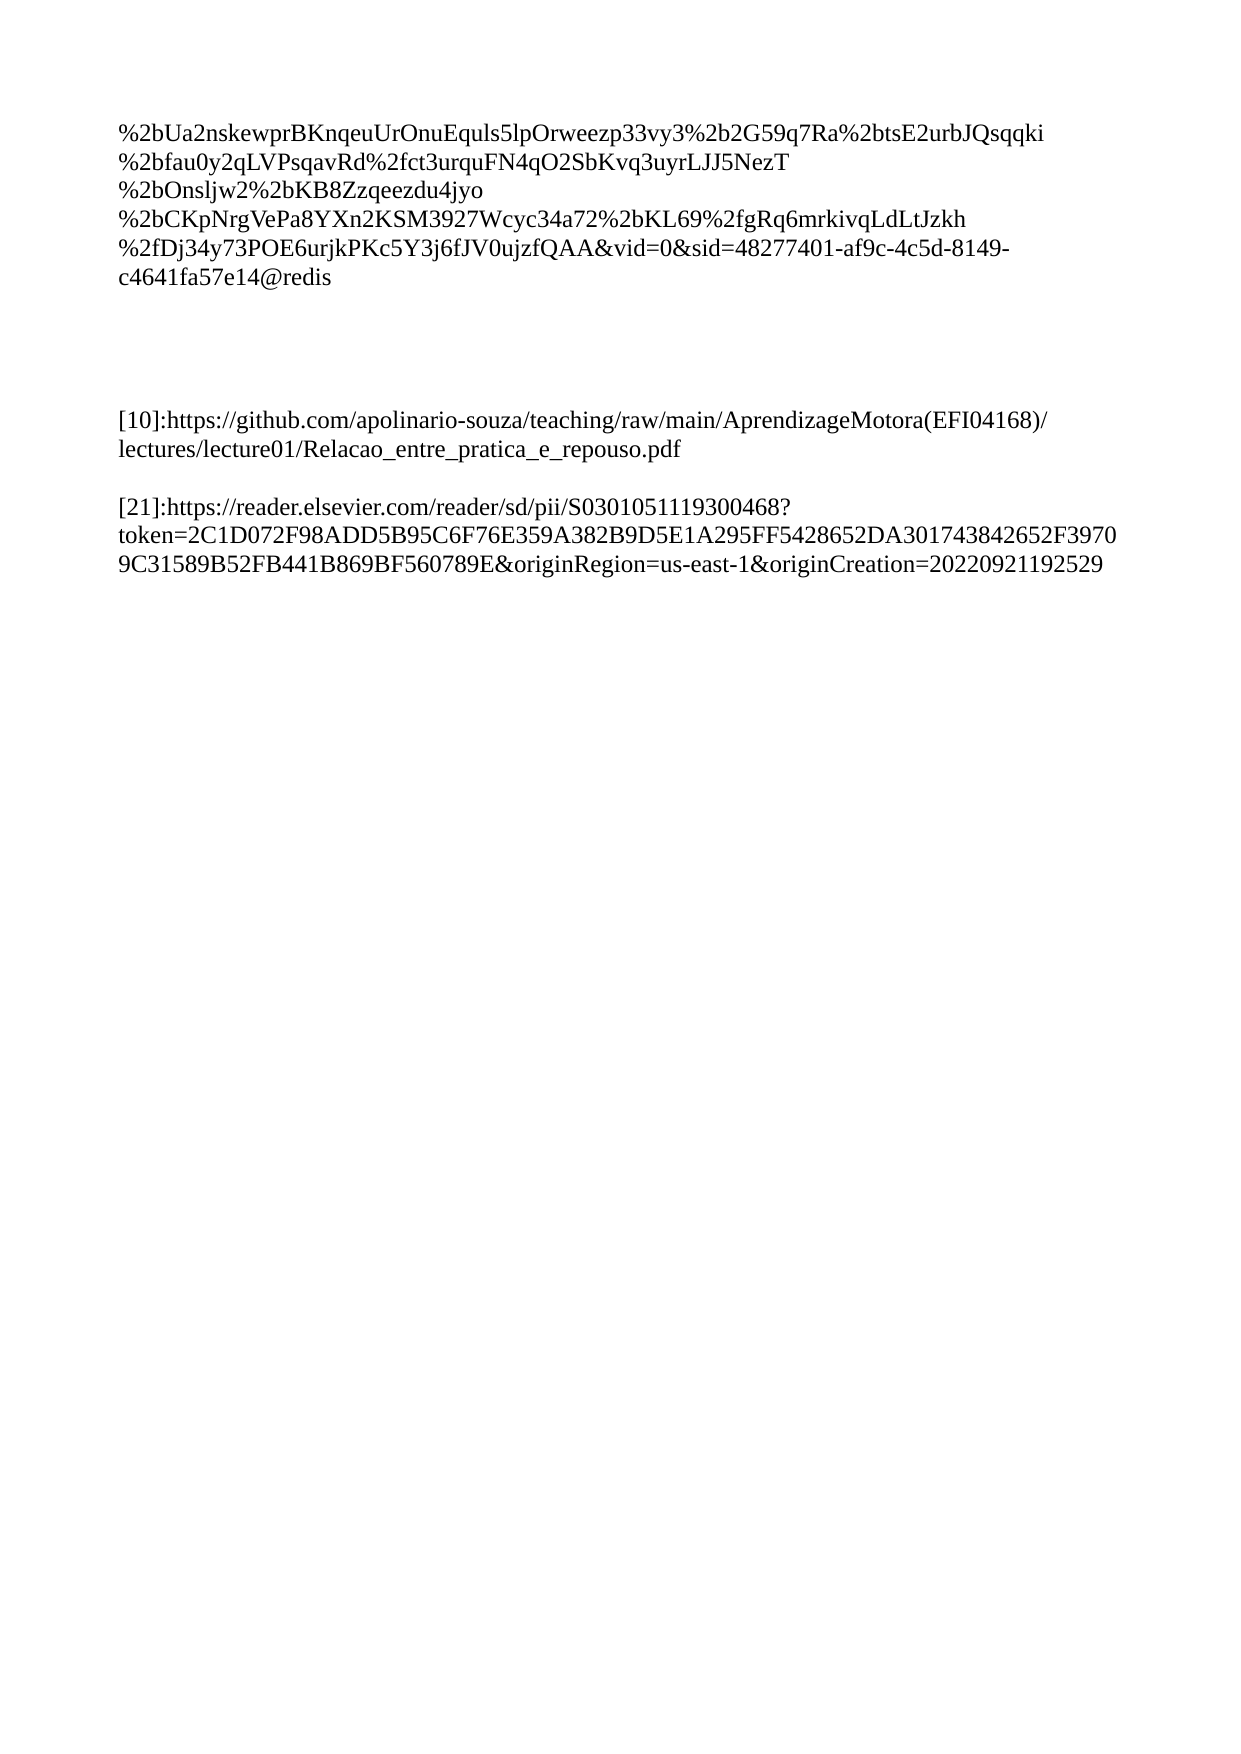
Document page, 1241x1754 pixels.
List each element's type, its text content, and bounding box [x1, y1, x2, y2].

text [21]:https://reader.elsevier.com/reader/sd/pii/S0301051119300468?token=2C1D072F98ADD5B95C6F76E359A382B9D5E1A295FF5428652DA301743842652F39709C31589B52FB441B869BF560789E&originRegion=us-east-1&originCreation=20220921192529 [118, 492, 1122, 578]
text [10]:https://github.com/apolinario-souza/teaching/raw/main/AprendizageMotora(EFI04168)/lectures/lecture01/Relacao_entre_pratica_e_repouso.pdf [118, 406, 1122, 463]
text %2bUa2nskewprBKnqeuUrOnuEquls5lpOrweezp33vy3%2b2G59q7Ra%2btsE2urbJQsqqki%2bfau0y2qLVPsqavRd%2fct3urquFN4qO2SbKvq3uyrLJJ5NezT%2bOnsljw2%2bKB8Zzqeezdu4jyo%2bCKpNrgVePa8YXn2KSM3927Wcyc34a72%2bKL69%2fgRq6mrkivqLdLtJzkh%2fDj34y73POE6urjkPKc5Y3j6fJV0ujzfQAA&vid=0&sid=48277401-af9c-4c5d-8149-c4641fa57e14@redis [118, 118, 1122, 291]
